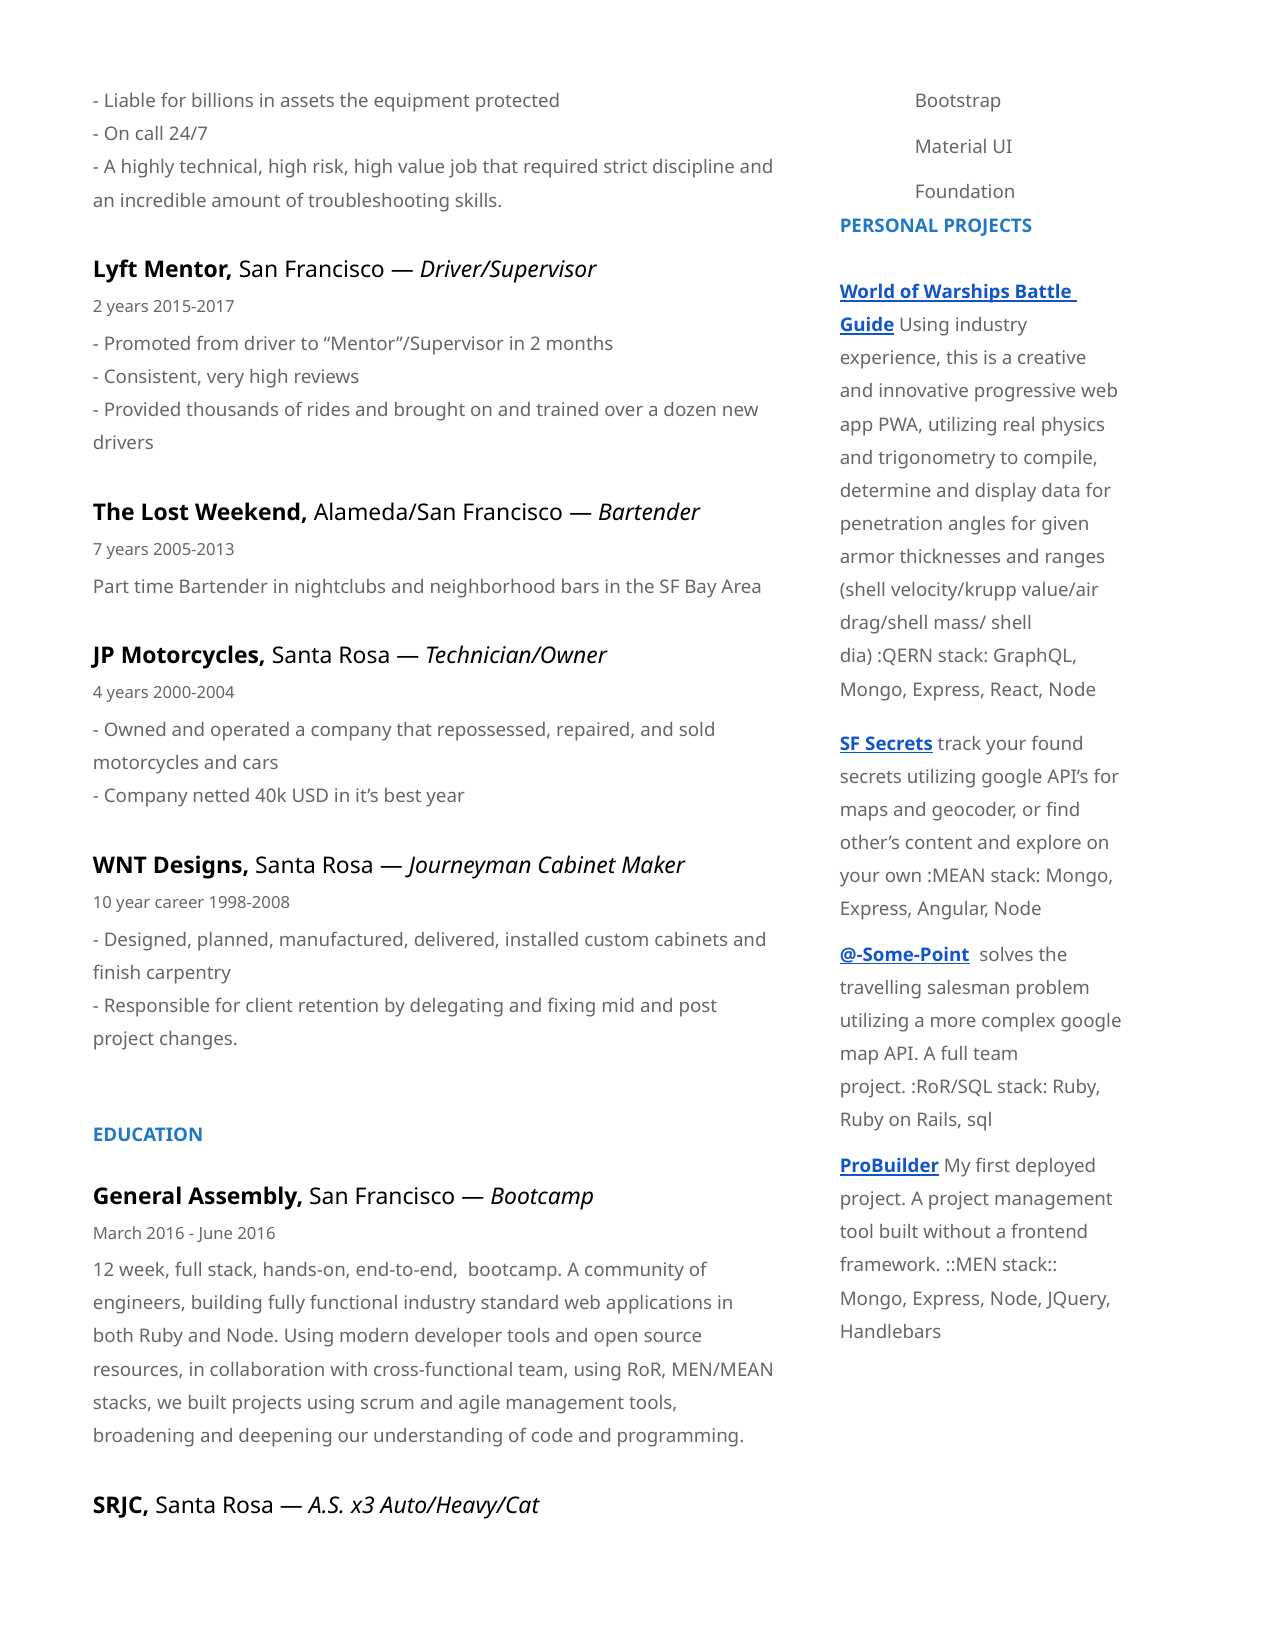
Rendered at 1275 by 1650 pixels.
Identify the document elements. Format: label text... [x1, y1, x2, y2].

table_cell - Liable for billions in assets the equipment protected - On call 24/7 - A highly technical, high risk, high value job that required strict discipline and an incredible amount of troubleshooting skills. Lyft Mentor, San Francisco — Driver/Supervisor 2 years 2015-2017 - Promoted from driver to “Mentor”/Supervisor in 2 months - Consistent, very high reviews - Provided thousands of rides and brought on and trained over a dozen new drivers The Lost Weekend, Alameda/San Francisco — Bartender 7 years 2005-2013 Part time Bartender in nightclubs and neighborhood bars in the SF Bay Area JP Motorcycles, Santa Rosa — Technician/Owner 4 years 2000-2004 - Owned and operated a company that repossessed, repaired, and sold motorcycles and cars - Company netted 40k USD in it’s best year WNT Designs, Santa Rosa — Journeyman Cabinet Maker 10 year career 1998-2008 - Designed, planned, manufactured, delivered, installed custom cabinets and finish carpentry - Responsible for client retention by delegating and fixing mid and post project changes. EDUCATION General Assembly, San Francisco — Bootcamp March 2016 - June 2016 12 week, full stack, hands-on, end-to-end, bootcamp. A community of engineers, building fully functional industry standard web applications in both Ruby and Node. Using modern developer tools and open source resources, in collaboration with cross-functional team, using RoR, MEN/MEAN stacks, we built projects using scrum and agile management tools, broadening and deepening our understanding of code and programming. SRJC, Santa Rosa — A.S. x3 Auto/Heavy/Cat [78, 60, 824, 1535]
table_cell Bootstrap Material UI Foundation PERSONAL PROJECTS World of Warships Battle Guide Using industry experience, this is a creative and innovative progressive web app PWA, utilizing real physics and trigonometry to compile, determine and display data for penetration angles for given armor thicknesses and ranges (shell velocity/krupp value/air drag/shell mass/ shell dia) :QERN stack: GraphQL, Mongo, Express, React, Node SF Secrets track your found secrets utilizing google API’s for maps and geocoder, or find other’s content and explore on your own :MEAN stack: Mongo, Express, Angular, Node @-Some-Point solves the travelling salesman problem utilizing a more complex google map API. A full team project. :RoR/SQL stack: Ruby, Ruby on Rails, sql ProBuilder My first deployed project. A project management tool built without a frontend framework. ::MEN stack:: Mongo, Express, Node, JQuery, Handlebars [825, 60, 1168, 1535]
